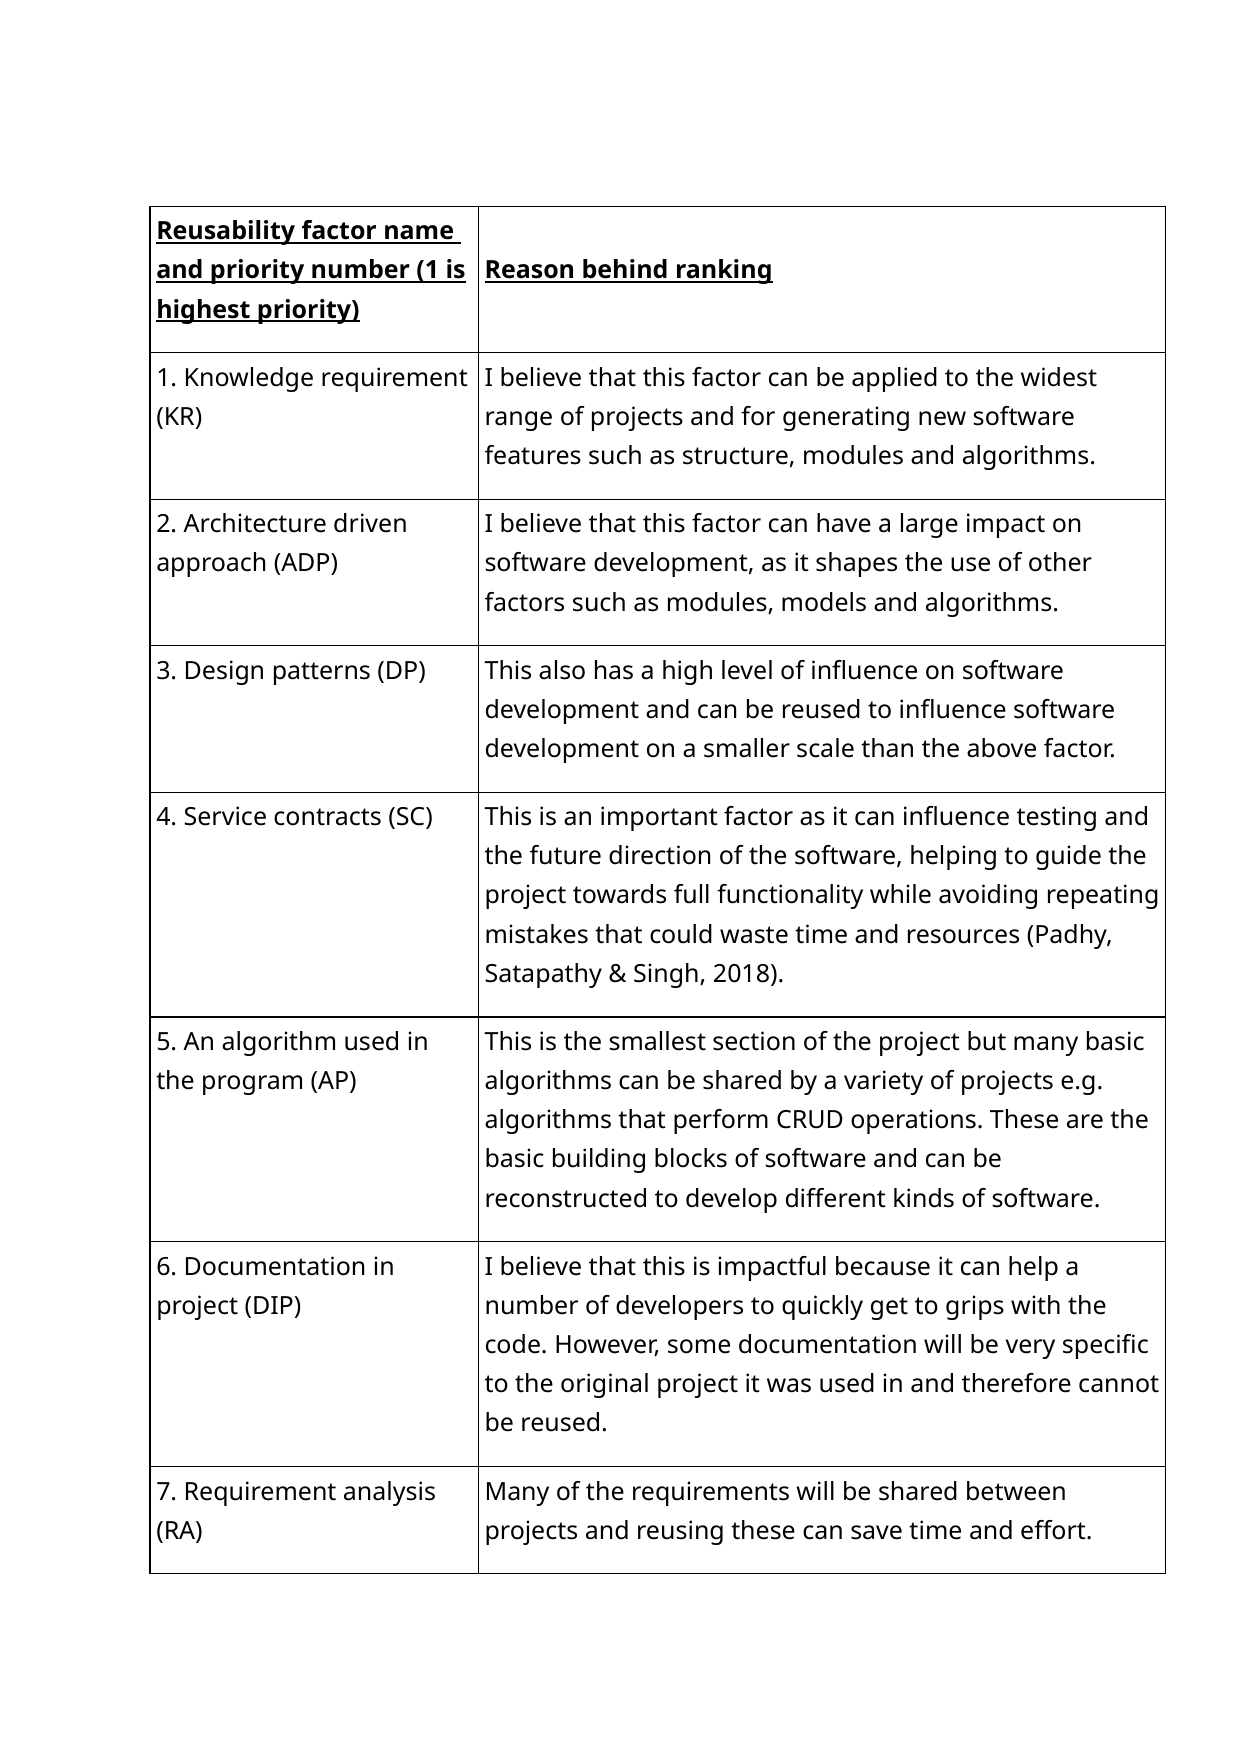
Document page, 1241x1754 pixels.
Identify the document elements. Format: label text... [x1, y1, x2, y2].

table_cell I believe that this factor can be applied to the widest range of projects and for generating new software features such as structure, modules and algorithms. [479, 353, 1165, 499]
table_header Reusability factor name and priority number (1 is highest priority) [151, 207, 478, 352]
table_cell This is the smallest section of the project but many basic algorithms can be shared by a variety of projects e.g. algorithms that perform CRUD operations. These are the basic building blocks of software and can be reconstructed to develop different kinds of software. [479, 1018, 1165, 1241]
table_cell 7. Requirement analysis (RA) [151, 1467, 478, 1573]
table_header Reason behind ranking [479, 207, 1165, 352]
table_cell Many of the requirements will be shared between projects and reusing these can save time and effort. [479, 1467, 1165, 1573]
table_cell This also has a high level of influence on software development and can be reused to influence software development on a smaller scale than the above factor. [479, 646, 1165, 792]
table_cell 4. Service contracts (SC) [151, 793, 478, 1016]
table_cell 1. Knowledge requirement (KR) [151, 353, 478, 499]
table_cell I believe that this is impactful because it can help a number of developers to quickly get to grips with the code. However, some documentation will be very specific to the original project it was used in and therefore cannot be reused. [479, 1242, 1165, 1466]
table_cell 2. Architecture driven approach (ADP) [151, 500, 478, 645]
table_cell This is an important factor as it can influence testing and the future direction of the software, helping to guide the project towards full functionality while avoiding repeating mistakes that could waste time and resources (Padhy, Satapathy & Singh, 2018). [479, 793, 1165, 1016]
table_cell 3. Design patterns (DP) [151, 646, 478, 792]
table_cell I believe that this factor can have a large impact on software development, as it shapes the use of other factors such as modules, models and algorithms. [479, 500, 1165, 645]
table_cell 5. An algorithm used in the program (AP) [151, 1018, 478, 1241]
table_cell 6. Documentation in project (DIP) [151, 1242, 478, 1466]
